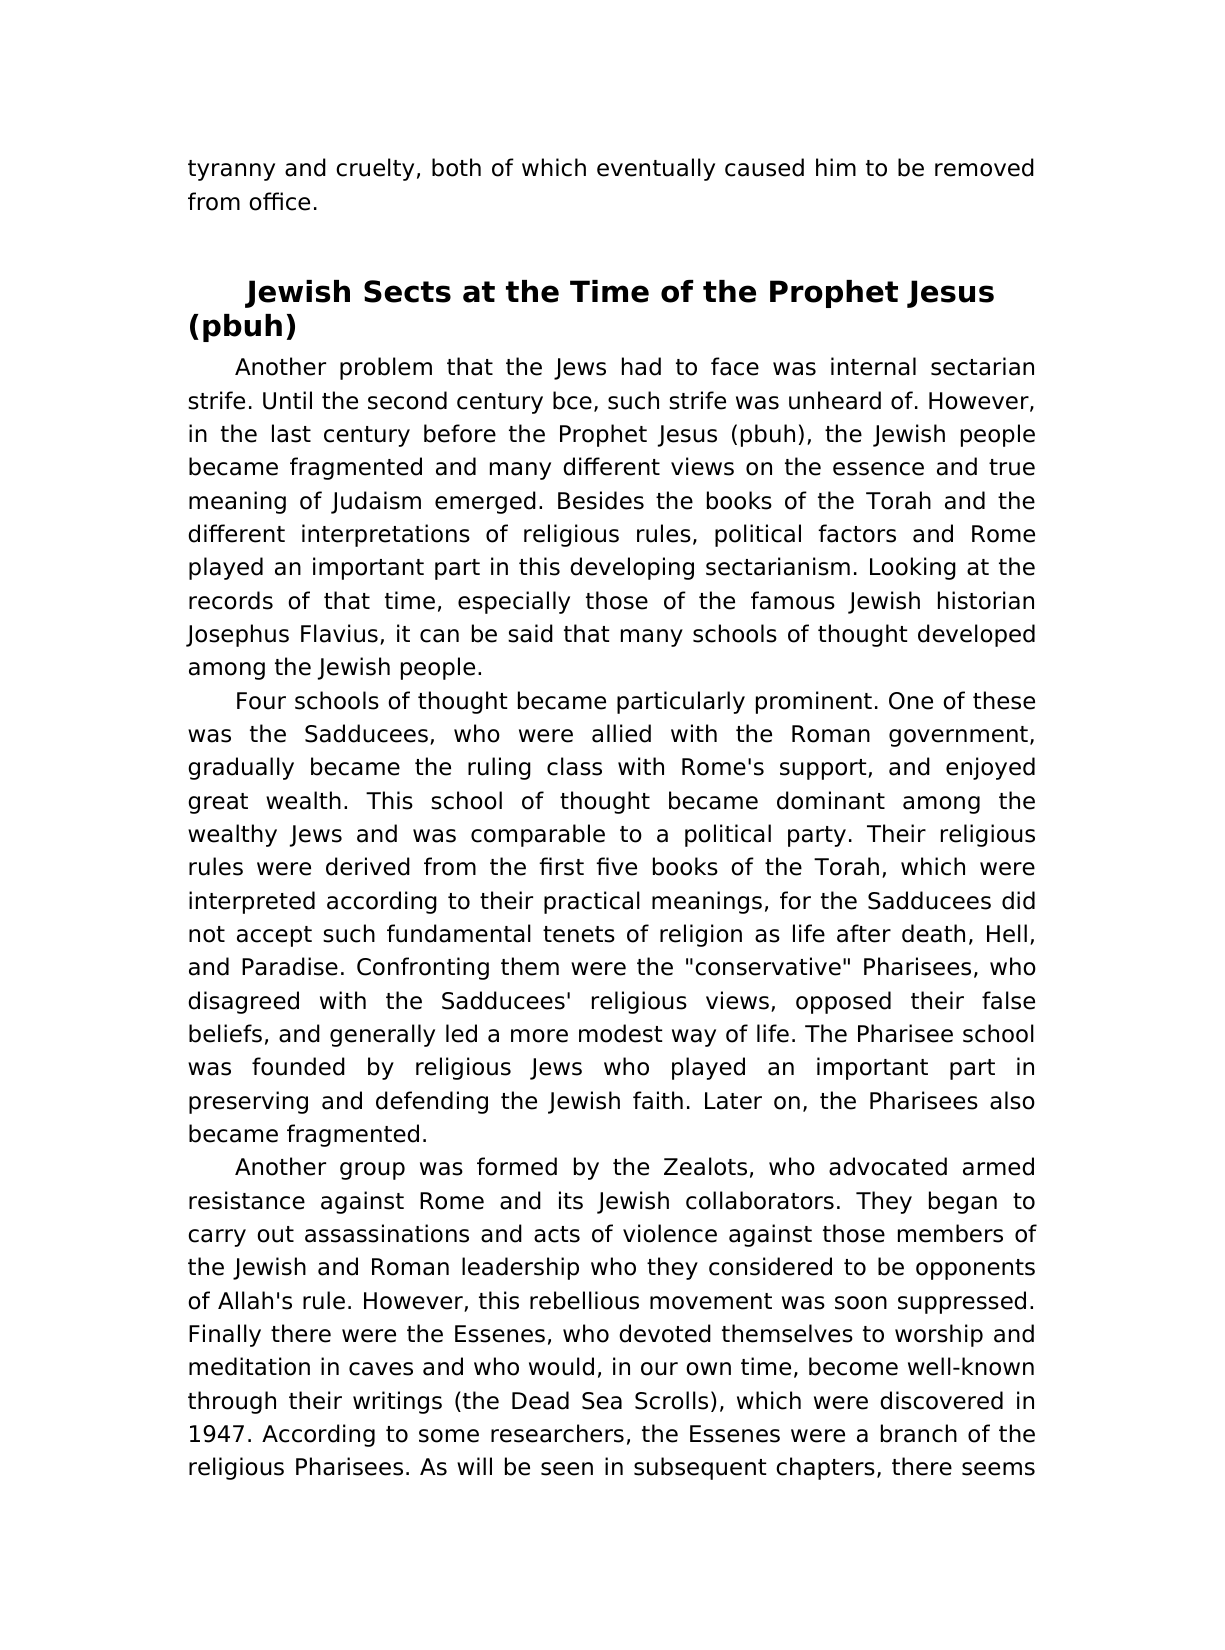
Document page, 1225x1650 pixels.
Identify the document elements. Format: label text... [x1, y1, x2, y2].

text Four schools of thought became particularly prominent. One of these was the Sadducees, who were allied with the Roman government, gradually became the ruling class with Rome's support, and enjoyed great wealth. This school of thought became dominant among the wealthy Jews and was comparable to a political party. Their religious rules were derived from the first five books of the Torah, which were interpreted according to their practical meanings, for the Sadducees did not accept such fundamental tenets of religion as life after death, Hell, and Paradise. Confronting them were the "conservative" Pharisees, who disagreed with the Sadducees' religious views, opposed their false beliefs, and generally led a more modest way of life. The Pharisee school was founded by religious Jews who played an important part in preserving and defending the Jewish faith. Later on, the Pharisees also became fragmented. [187, 682, 1037, 1149]
text Another problem that the Jews had to face was internal sectarian strife. Until the second century bce, such strife was unheard of. However, in the last century before the Prophet Jesus (pbuh), the Jewish people became fragmented and many different views on the essence and true meaning of Judaism emerged. Besides the books of the Torah and the different interpretations of religious rules, political factors and Rome played an important part in this developing sectarianism. Looking at the records of that time, especially those of the famous Jewish historian Josephus Flavius, it can be said that many schools of thought developed among the Jewish people. [187, 349, 1037, 682]
text tyranny and cruelty, both of which eventually caused him to be removed from office. [187, 150, 1037, 217]
subtitle Jewish Sects at the Time of the Prophet Jesus (pbuh) [187, 275, 1037, 343]
text Another group was formed by the Zealots, who advocated armed resistance against Rome and its Jewish collaborators. They began to carry out assassinations and acts of violence against those members of the Jewish and Roman leadership who they considered to be opponents of Allah's rule. However, this rebellious movement was soon suppressed. Finally there were the Essenes, who devoted themselves to worship and meditation in caves and who would, in our own time, become well-known through their writings (the Dead Sea Scrolls), which were discovered in 1947. According to some researchers, the Essenes were a branch of the religious Pharisees. As will be seen in subsequent chapters, there seems [187, 1149, 1037, 1482]
